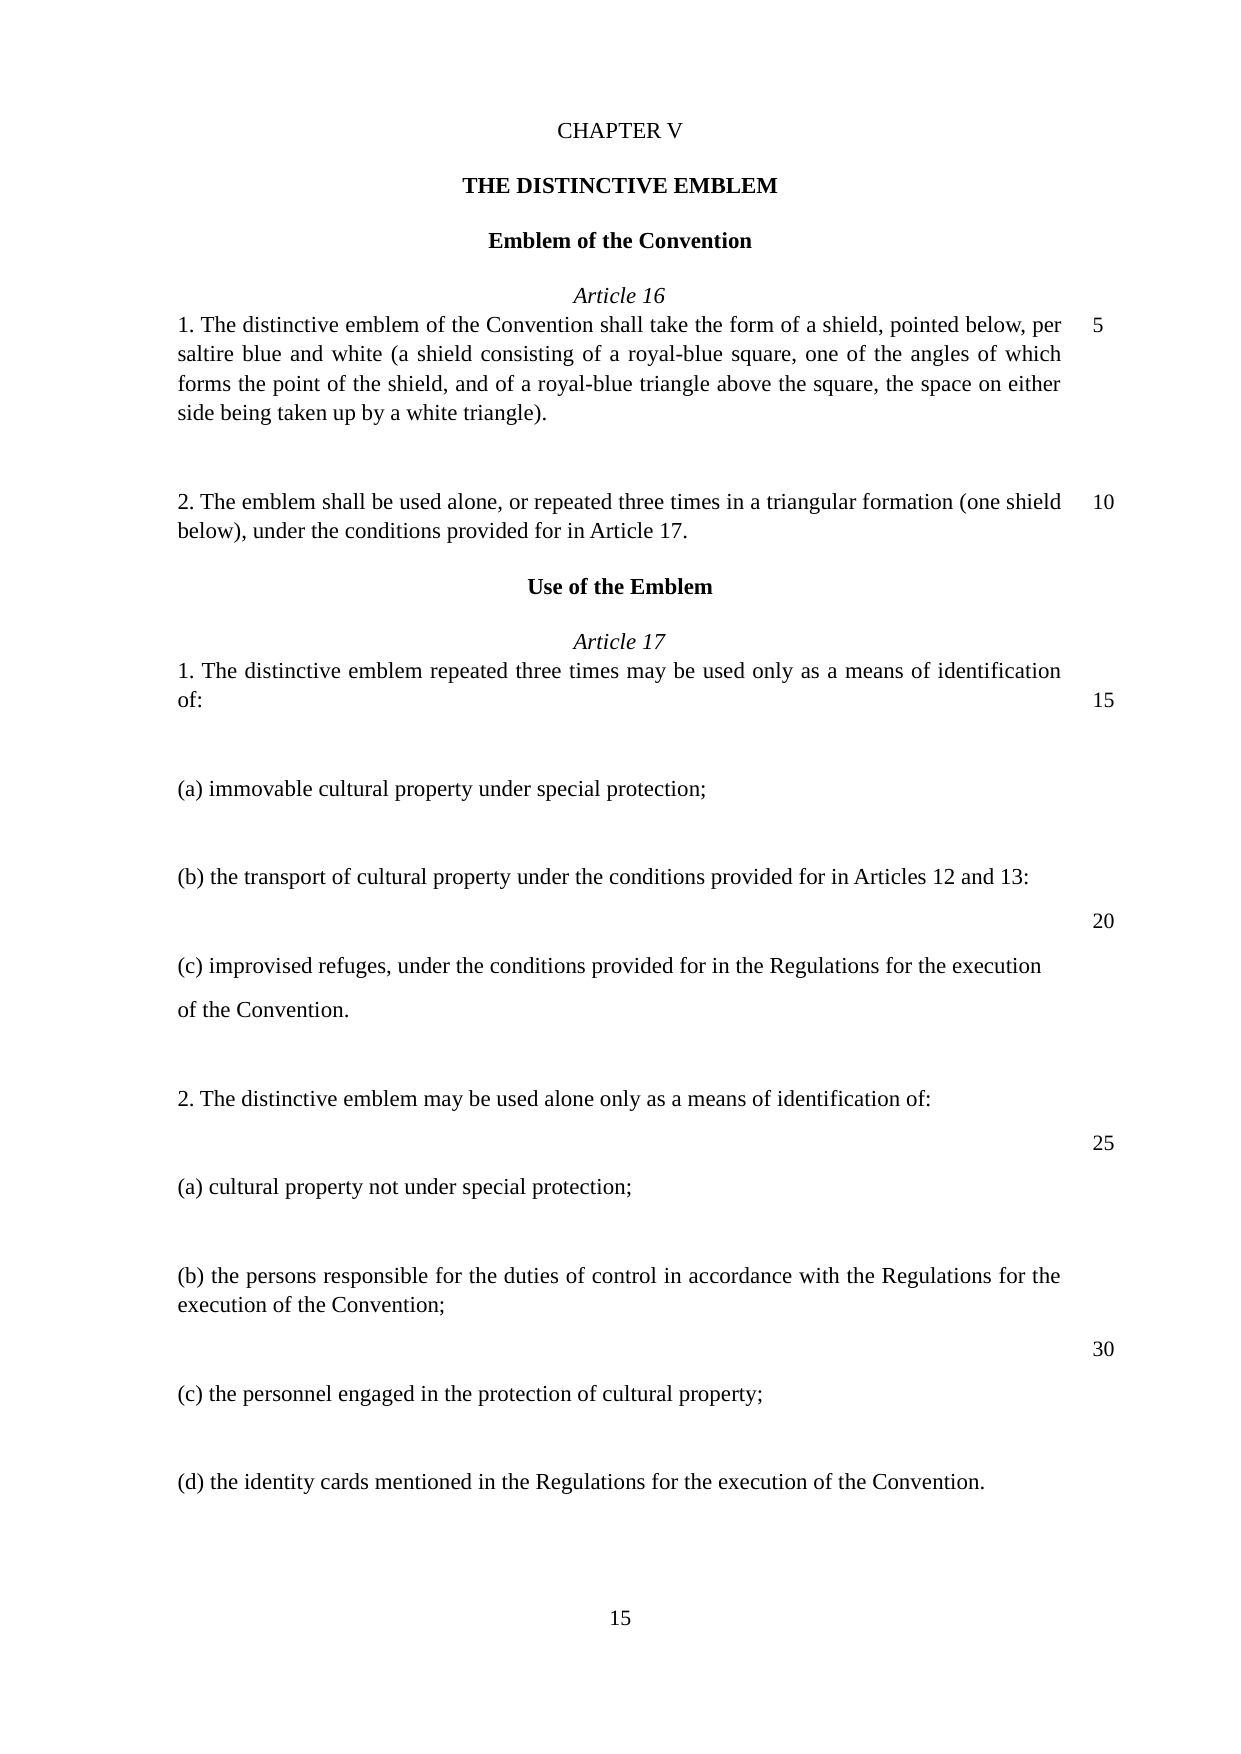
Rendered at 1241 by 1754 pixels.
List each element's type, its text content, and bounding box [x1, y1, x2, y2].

text (b) the persons responsible for the duties of control in accordance with the Regulations for the execution of the Convention; [177, 1259, 1063, 1318]
text Article 17 [177, 629, 1063, 654]
text (a) immovable cultural property under special protection; [177, 773, 1063, 802]
text 1. The distinctive emblem repeated three times may be used only as a means of identification of: [177, 654, 1063, 713]
text (c) the personnel engaged in the protection of cultural property; [177, 1378, 1063, 1407]
title Use of the Emblem [177, 574, 1063, 599]
text 2. The distinctive emblem may be used alone only as a means of identification of: [177, 1082, 1063, 1112]
title Emblem of the Convention [177, 228, 1063, 254]
text Article 16 [177, 283, 1063, 309]
text of the Convention. [177, 994, 1063, 1023]
text (d) the identity cards mentioned in the Regulations for the execution of the Convention. [177, 1466, 1063, 1496]
text CHAPTER V [177, 118, 1063, 144]
text 1. The distinctive emblem of the Convention shall take the form of a shield, pointed below, per saltire blue and white (a shield consisting of a royal-blue square, one of the angles of which forms the point of the shield, and of a royal-blue triangle above the square, the space on either side being taken up by a white triangle). [177, 309, 1063, 427]
text (a) cultural property not under special protection; [177, 1171, 1063, 1201]
text (c) improvised refuges, under the conditions provided for in the Regulations for the execution [177, 950, 1063, 979]
text 2. The emblem shall be used alone, or repeated three times in a triangular formation (one shield below), under the conditions provided for in Article 17. [177, 486, 1063, 544]
title THE DISTINCTIVE EMBLEM [177, 173, 1063, 199]
text (b) the transport of cultural property under the conditions provided for in Articles 12 and 13: [177, 861, 1063, 891]
